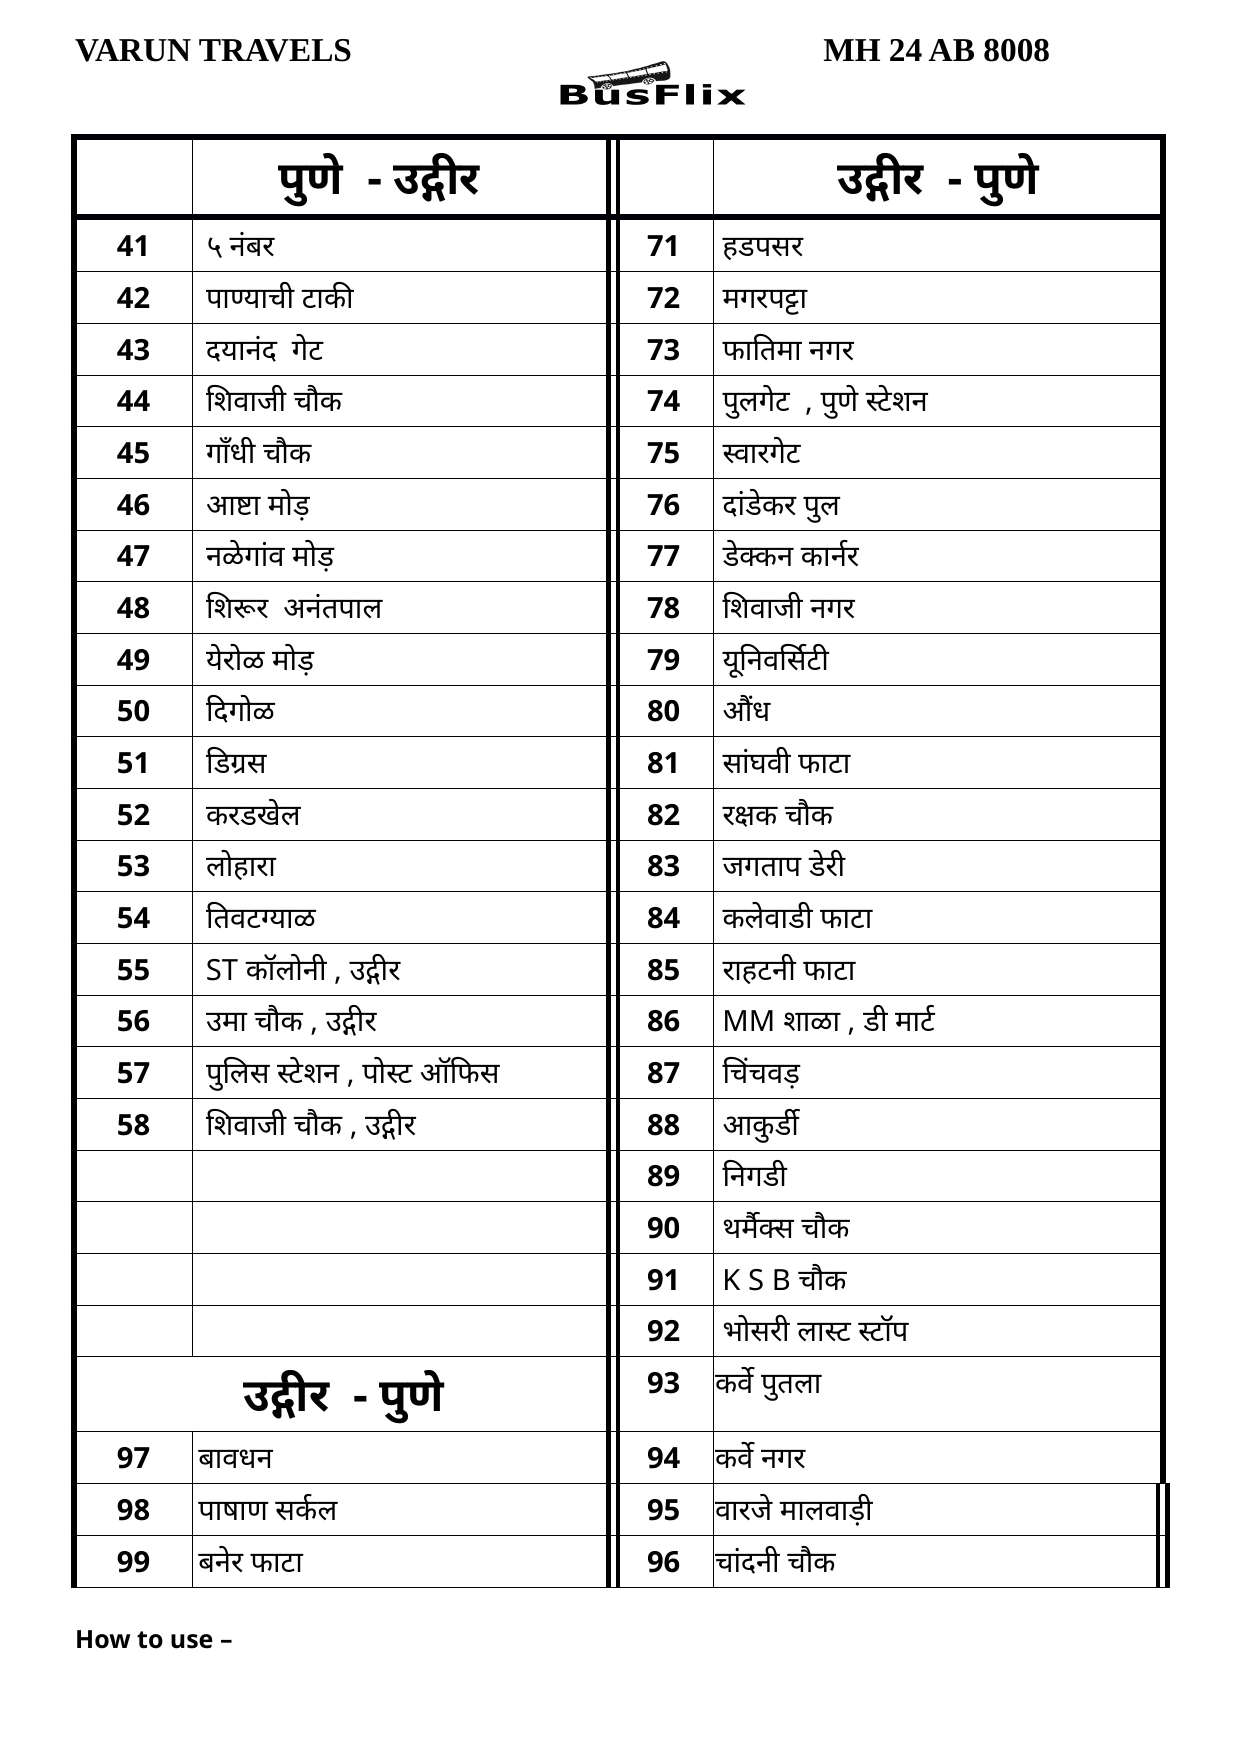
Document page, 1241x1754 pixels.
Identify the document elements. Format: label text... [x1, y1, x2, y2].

table_cell करडखेल [193, 789, 606, 839]
table_cell शिवाजी चौक , उद्गीर [193, 1099, 606, 1149]
table_cell 94 [620, 1432, 713, 1483]
table_cell दिगोळ [193, 686, 606, 736]
table_cell आष्टा मोड़ [193, 479, 606, 529]
table_cell 82 [620, 789, 713, 839]
table_cell 84 [620, 892, 713, 943]
table_cell ST कॉलोनी , उद्गीर [193, 944, 606, 994]
table_cell शिवाजी नगर [714, 582, 1160, 633]
table_cell कर्वे नगर [714, 1432, 1160, 1483]
table_cell शिरूर अनंतपाल [193, 582, 606, 633]
table_cell 45 [77, 427, 192, 478]
table_cell हडपसर [714, 220, 1160, 271]
table_cell थर्मैक्स चौक [714, 1202, 1160, 1253]
table_cell आकुर्डी [714, 1099, 1160, 1149]
table_cell 89 [620, 1151, 713, 1201]
table_cell मगरपट्टा [714, 272, 1160, 323]
table_cell ५ नंबर [193, 220, 606, 271]
table_cell 74 [620, 376, 713, 426]
table_cell 99 [77, 1536, 192, 1587]
table_cell वारजे मालवाड़ी [714, 1484, 1156, 1535]
table_cell 92 [620, 1306, 713, 1356]
table_cell 78 [620, 582, 713, 633]
table_cell रक्षक चौक [714, 789, 1160, 839]
table_cell [77, 1151, 192, 1201]
table_cell उद्गीर - पुणे [77, 1357, 606, 1431]
table_cell 72 [620, 272, 713, 323]
table_cell 43 [77, 324, 192, 374]
table_cell येरोळ मोड़ [193, 634, 606, 684]
table_header उद्गीर - पुणे [714, 140, 1160, 214]
table_cell 96 [620, 1536, 713, 1587]
table_cell पाण्याची टाकी [193, 272, 606, 323]
table_cell 81 [620, 737, 713, 788]
table_cell चांदनी चौक [714, 1536, 1156, 1587]
table_cell 97 [77, 1432, 192, 1483]
table_cell 98 [77, 1484, 192, 1535]
table_cell 76 [620, 479, 713, 529]
table_cell [77, 1306, 192, 1356]
table_cell कलेवाडी फाटा [714, 892, 1160, 943]
table_cell [193, 1151, 606, 1201]
table_cell MM शाळा , डी मार्ट [714, 996, 1160, 1046]
table_cell 51 [77, 737, 192, 788]
table_cell 48 [77, 582, 192, 633]
table_cell दयानंद गेट [193, 324, 606, 374]
table_cell गाँधी चौक [193, 427, 606, 478]
text How to use – [75, 1622, 1165, 1656]
table_cell पुलगेट , पुणे स्टेशन [714, 376, 1160, 426]
table_cell 55 [77, 944, 192, 994]
table_cell 83 [620, 841, 713, 891]
table_cell 52 [77, 789, 192, 839]
table_cell चिंचवड़ [714, 1047, 1160, 1098]
table_cell बावधन [193, 1432, 606, 1483]
table_cell [193, 1202, 606, 1253]
table_cell निगडी [714, 1151, 1160, 1201]
table_cell 88 [620, 1099, 713, 1149]
table_cell 77 [620, 531, 713, 581]
table_cell 91 [620, 1254, 713, 1304]
table_cell औंध [714, 686, 1160, 736]
table_cell 42 [77, 272, 192, 323]
table_cell 90 [620, 1202, 713, 1253]
table_cell K S B चौक [714, 1254, 1160, 1304]
table_header [620, 140, 713, 214]
table_cell 46 [77, 479, 192, 529]
table_cell 57 [77, 1047, 192, 1098]
table_cell [193, 1254, 606, 1304]
table_cell 44 [77, 376, 192, 426]
table_cell [193, 1306, 606, 1356]
table_cell भोसरी लास्ट स्टॉप [714, 1306, 1160, 1356]
table_cell दांडेकर पुल [714, 479, 1160, 529]
table_cell पाषाण सर्कल [193, 1484, 606, 1535]
table_cell 80 [620, 686, 713, 736]
table_cell 73 [620, 324, 713, 374]
table_cell [77, 1254, 192, 1304]
table_cell राहटनी फाटा [714, 944, 1160, 994]
table_cell 86 [620, 996, 713, 1046]
table_cell तिवटग्याळ [193, 892, 606, 943]
table_cell सांघवी फाटा [714, 737, 1160, 788]
table_cell 56 [77, 996, 192, 1046]
table_cell लोहारा [193, 841, 606, 891]
table_cell 85 [620, 944, 713, 994]
table_cell कर्वे पुतला [714, 1357, 1160, 1431]
table_cell 49 [77, 634, 192, 684]
table_cell 93 [620, 1357, 713, 1431]
table_cell पुलिस स्टेशन , पोस्ट ऑफिस [193, 1047, 606, 1098]
table_cell 41 [77, 220, 192, 271]
table_cell 79 [620, 634, 713, 684]
table_cell फातिमा नगर [714, 324, 1160, 374]
table_header पुणे - उद्गीर [193, 140, 606, 214]
table_cell 50 [77, 686, 192, 736]
table_cell डेक्कन कार्नर [714, 531, 1160, 581]
table_cell 95 [620, 1484, 713, 1535]
table_cell 47 [77, 531, 192, 581]
table_cell जगताप डेरी [714, 841, 1160, 891]
table_cell 58 [77, 1099, 192, 1149]
table_header [77, 140, 192, 214]
table_cell [77, 1202, 192, 1253]
table_cell नळेगांव मोड़ [193, 531, 606, 581]
table_cell उमा चौक , उद्गीर [193, 996, 606, 1046]
table_cell डिग्रस [193, 737, 606, 788]
table_cell 87 [620, 1047, 713, 1098]
table_cell स्वारगेट [714, 427, 1160, 478]
table_cell 53 [77, 841, 192, 891]
table_cell 71 [620, 220, 713, 271]
table_cell 75 [620, 427, 713, 478]
table_cell बनेर फाटा [193, 1536, 606, 1587]
table_cell यूनिवर्सिटी [714, 634, 1160, 684]
table_cell शिवाजी चौक [193, 376, 606, 426]
table_cell 54 [77, 892, 192, 943]
